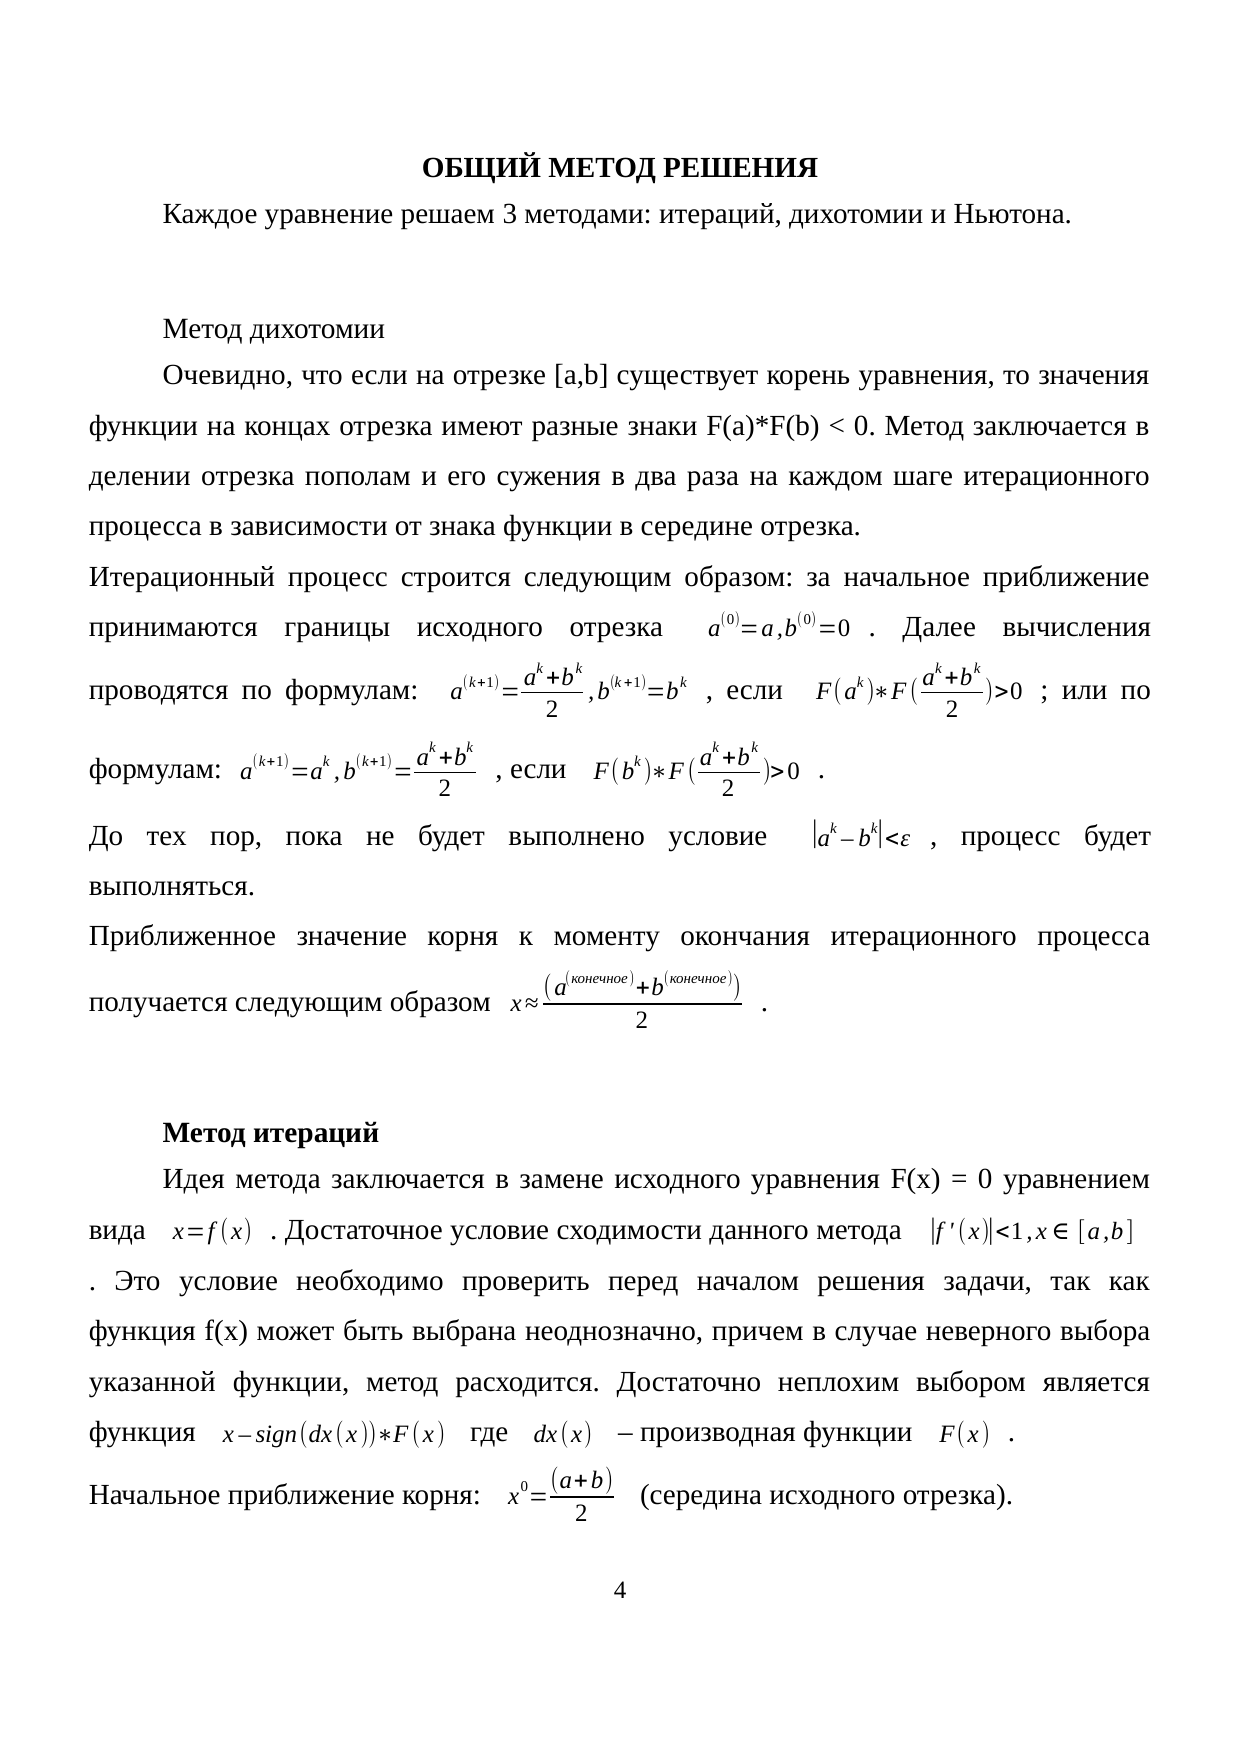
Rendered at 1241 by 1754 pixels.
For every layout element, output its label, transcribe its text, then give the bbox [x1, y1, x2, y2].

subtitle Метод дихотомии [88, 311, 1151, 345]
text Каждое уравнение решаем 3 методами: итераций, дихотомии и Ньютона. [88, 196, 1151, 229]
subtitle общий метод решения [88, 150, 1151, 183]
text Итерационный процесс строится следующим образом: за начальное приближение принимаются границы исходного отрезка . Далее вычисления проводятся по формулам: , если ; или по формулам:, если . [88, 559, 1151, 801]
text Начальное приближение корня: (середина исходного отрезка). [88, 1465, 1151, 1526]
text До тех пор, пока не будет выполнено условие , процесс будет выполняться. [88, 818, 1151, 902]
text Приближенное значение корня к моменту окончания итерационного процесса получается следующим образом. [88, 918, 1151, 1033]
subtitle Метод итераций [88, 1115, 1151, 1149]
text Очевидно, что если на отрезке [a,b] существует корень уравнения, то значения функции на концах отрезка имеют разные знаки F(a)*F(b) < 0. Метод заключается в делении отрезка пополам и его сужения в два раза на каждом шаге итерационного процесса в зависимости от знака функции в середине отрезка. [88, 357, 1151, 542]
text Идея метода заключается в замене исходного уравнения F(x) = 0 уравнением вида . Достаточное условие сходимости данного метода . Это условие необходимо проверить перед началом решения задачи, так как функция f(x) может быть выбрана неоднозначно, причем в случае неверного выбора указанной функции, метод расходится. Достаточно неплохим выбором является функция где – производная функции . [88, 1161, 1151, 1448]
